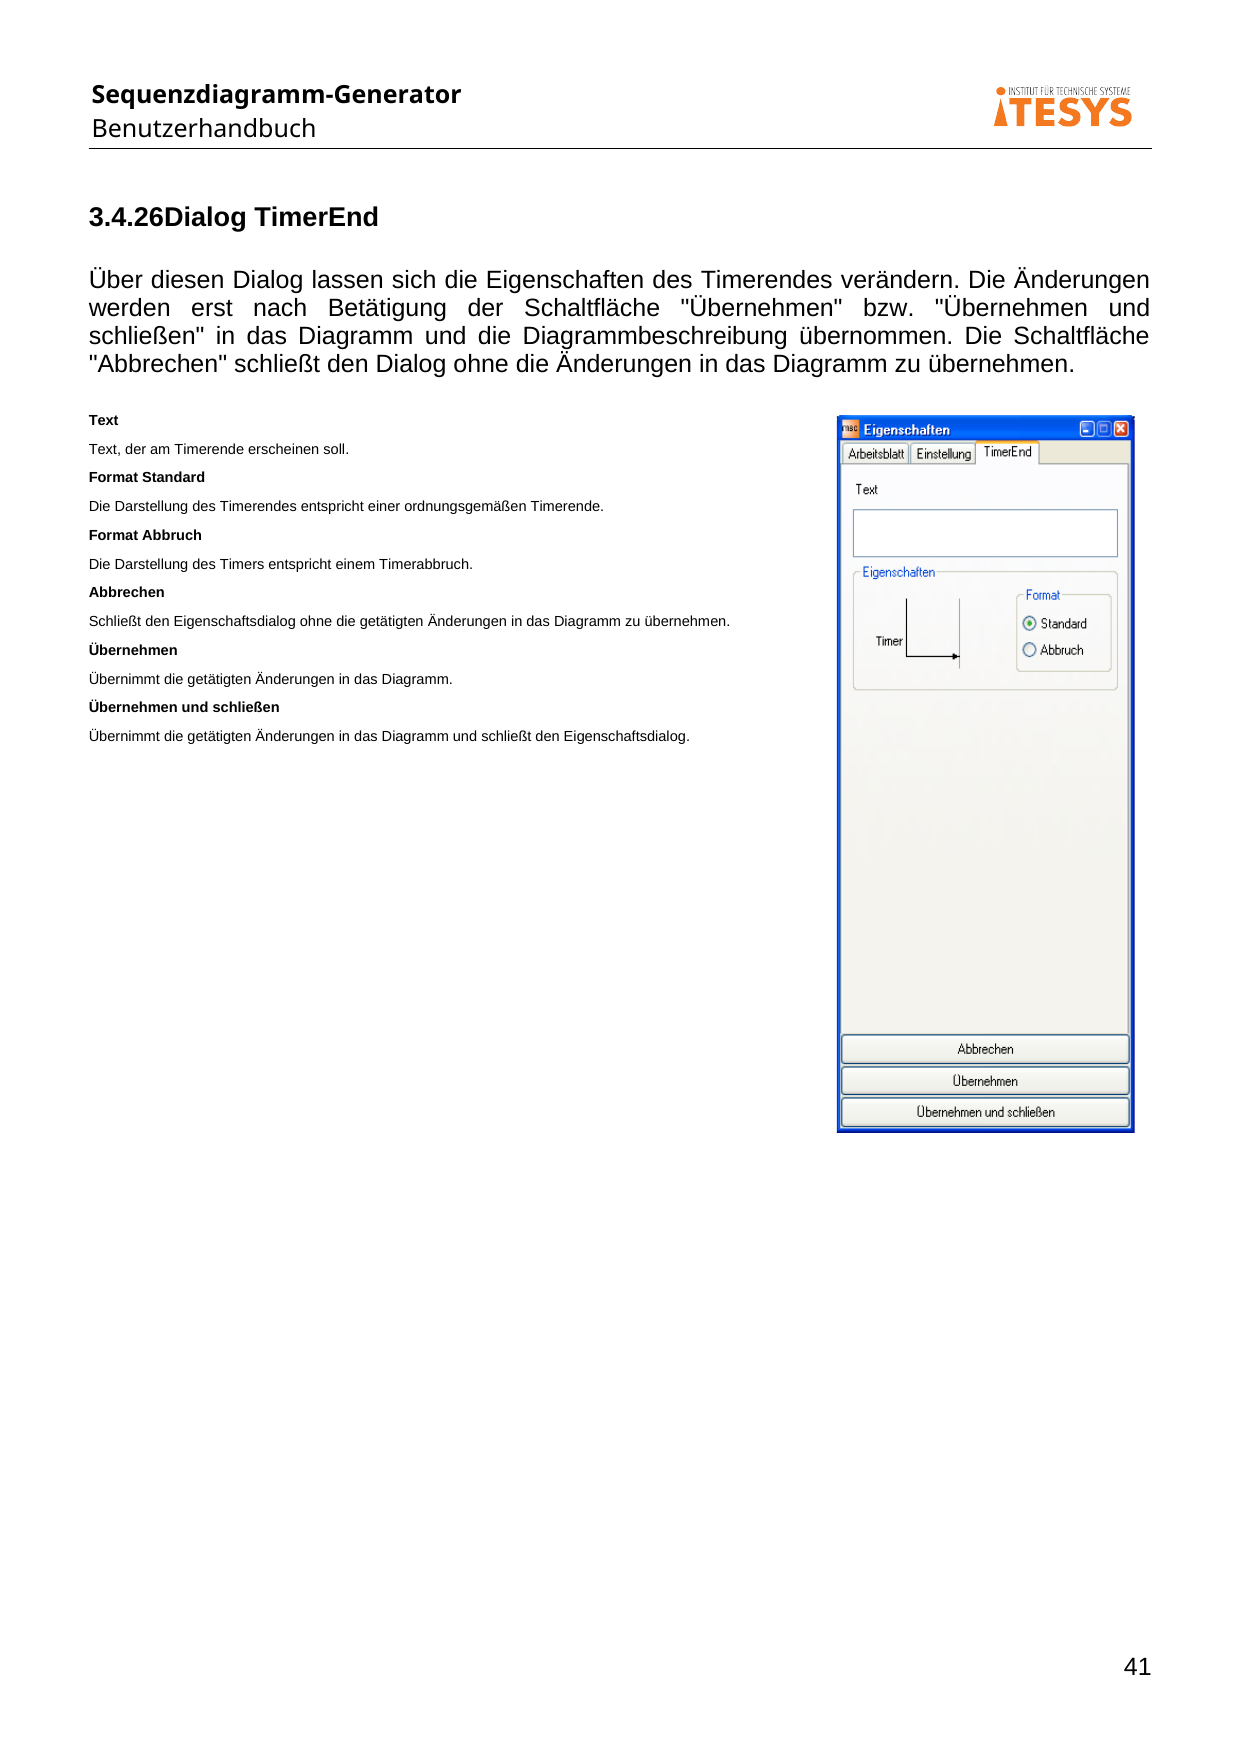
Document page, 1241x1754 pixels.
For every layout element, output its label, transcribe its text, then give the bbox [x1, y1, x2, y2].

table_header [89, 751, 812, 1142]
text Über diesen Dialog lassen sich die Eigenschaften des Timerendes verändern. Die Änderungen werden erst nach Betätigung der Schaltfläche "Übernehmen" bzw. "Übernehmen und schließen" in das Diagramm und die Diagrammbeschreibung übernommen. Die Schaltfläche "Abbrechen" schließt den Dialog ohne die Änderungen in das Diagramm zu übernehmen. [88, 266, 1152, 378]
table_header Text [89, 406, 812, 434]
table_cell Übernimmt die getätigten Änderungen in das Diagramm. [89, 665, 812, 693]
table_cell Übernehmen [89, 636, 812, 664]
table_header [813, 406, 1151, 1142]
table_cell Die Darstellung des Timers entspricht einem Timerabbruch. [89, 550, 812, 578]
table_cell Abbrechen [89, 578, 812, 607]
table_cell Übernehmen und schließen [89, 693, 812, 722]
table_cell Format Abbruch [89, 521, 812, 549]
table_cell Schließt den Eigenschaftsdialog ohne die getätigten Änderungen in das Diagramm zu übernehmen. [89, 607, 812, 636]
picture [836, 415, 1135, 1133]
picture [993, 85, 1133, 127]
table_cell Format Standard [89, 463, 812, 492]
subtitle Dialog TimerEnd [88, 202, 1152, 232]
table_cell Text, der am Timerende erscheinen soll. [89, 435, 812, 463]
table_cell Die Darstellung des Timerendes entspricht einer ordnungsgemäßen Timerende. [89, 492, 812, 521]
table_cell Übernimmt die getätigten Änderungen in das Diagramm und schließt den Eigenschaftsdialog. [89, 722, 812, 751]
